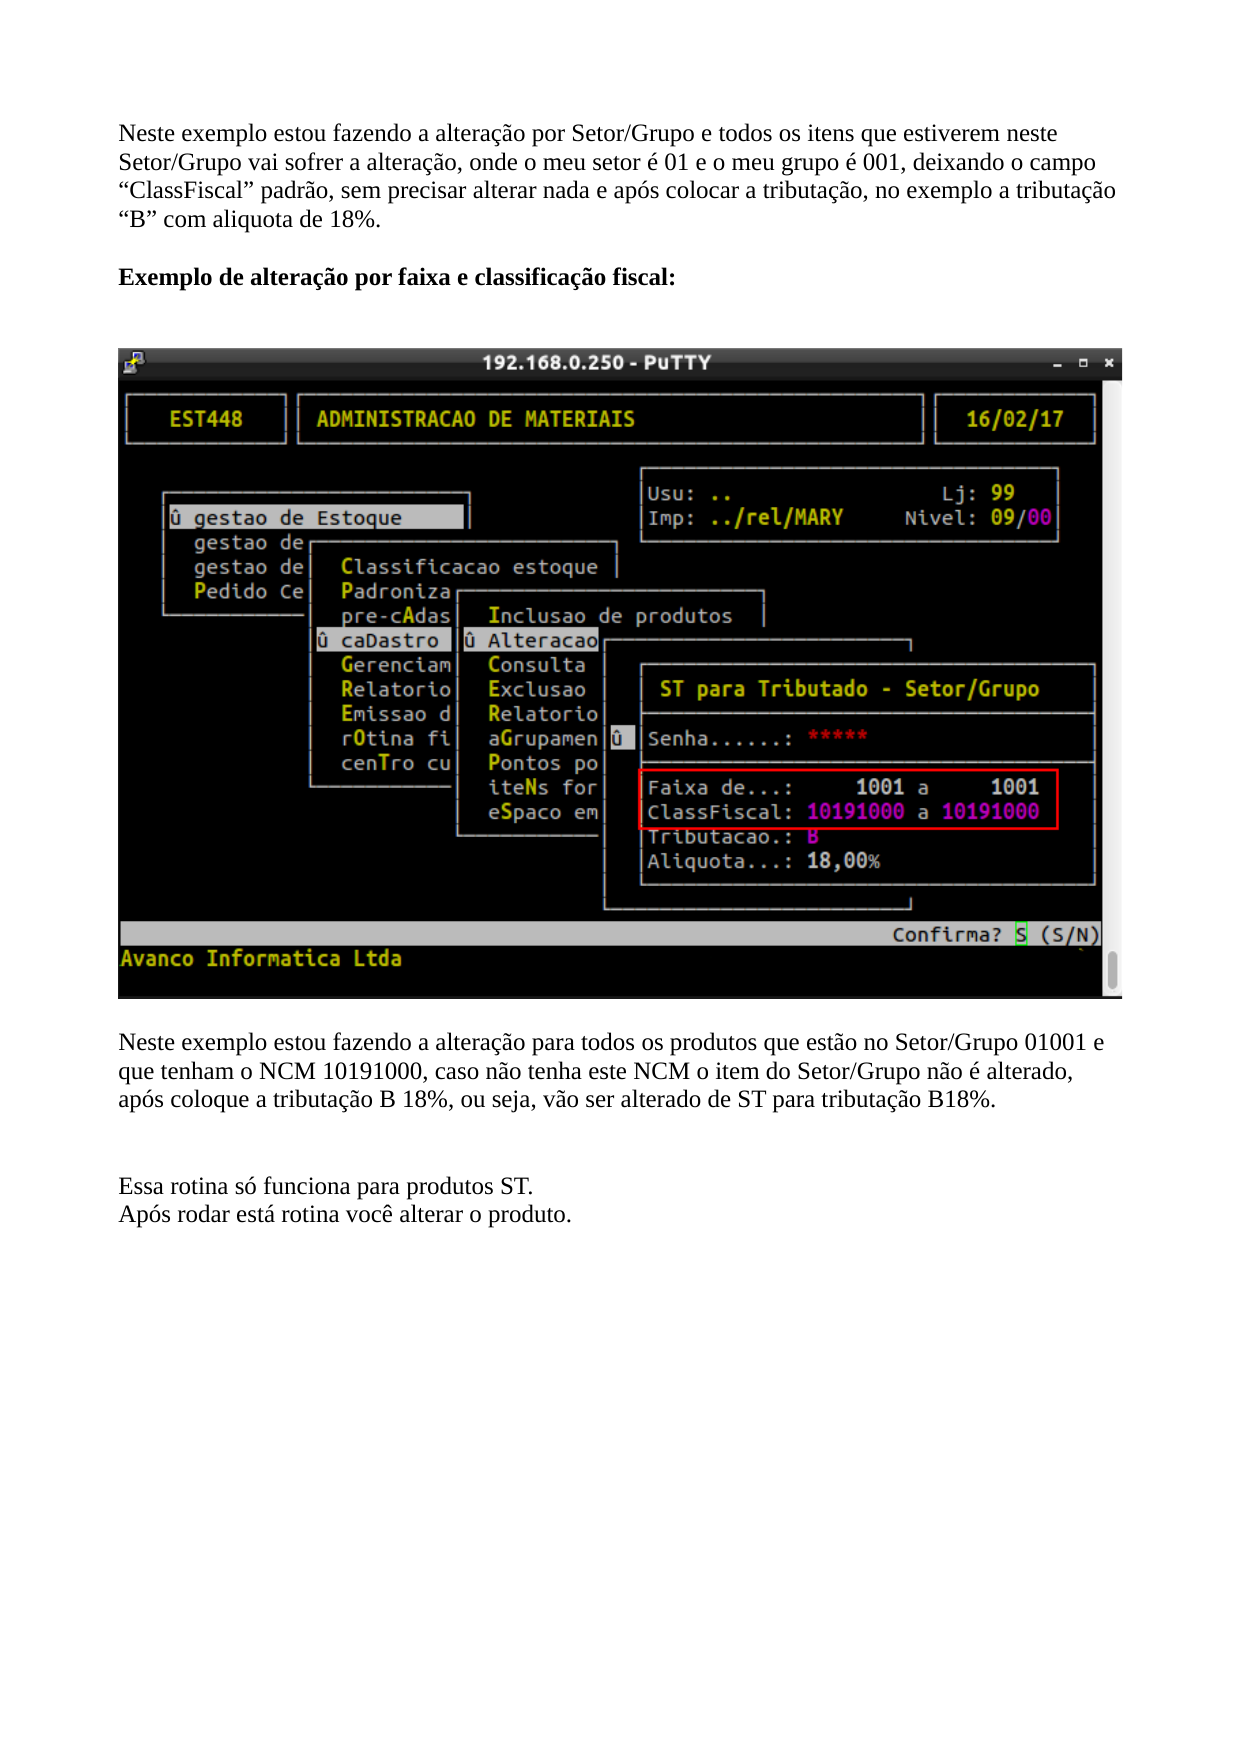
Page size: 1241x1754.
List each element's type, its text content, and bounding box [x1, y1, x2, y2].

text Neste exemplo estou fazendo a alteração por Setor/Grupo e todos os itens que estiverem neste Setor/Grupo vai sofrer a alteração, onde o meu setor é 01 e o meu grupo é 001, deixando o campo “ClassFiscal” padrão, sem precisar alterar nada e após colocar a tributação, no exemplo a tributação “B” com aliquota de 18%. [118, 118, 1122, 233]
text Após rodar está rotina você alterar o produto. [118, 1199, 1122, 1228]
text Exemplo de alteração por faixa e classificação fiscal: [118, 262, 1122, 291]
text Essa rotina só funciona para produtos ST. [118, 1171, 1122, 1199]
text Neste exemplo estou fazendo a alteração para todos os produtos que estão no Setor/Grupo 01001 e que tenham o NCM 10191000, caso não tenha este NCM o item do Setor/Grupo não é alterado, após coloque a tributação B 18%, ou seja, vão ser alterado de ST para tributação B18%. [118, 1027, 1122, 1113]
picture [118, 348, 1123, 999]
